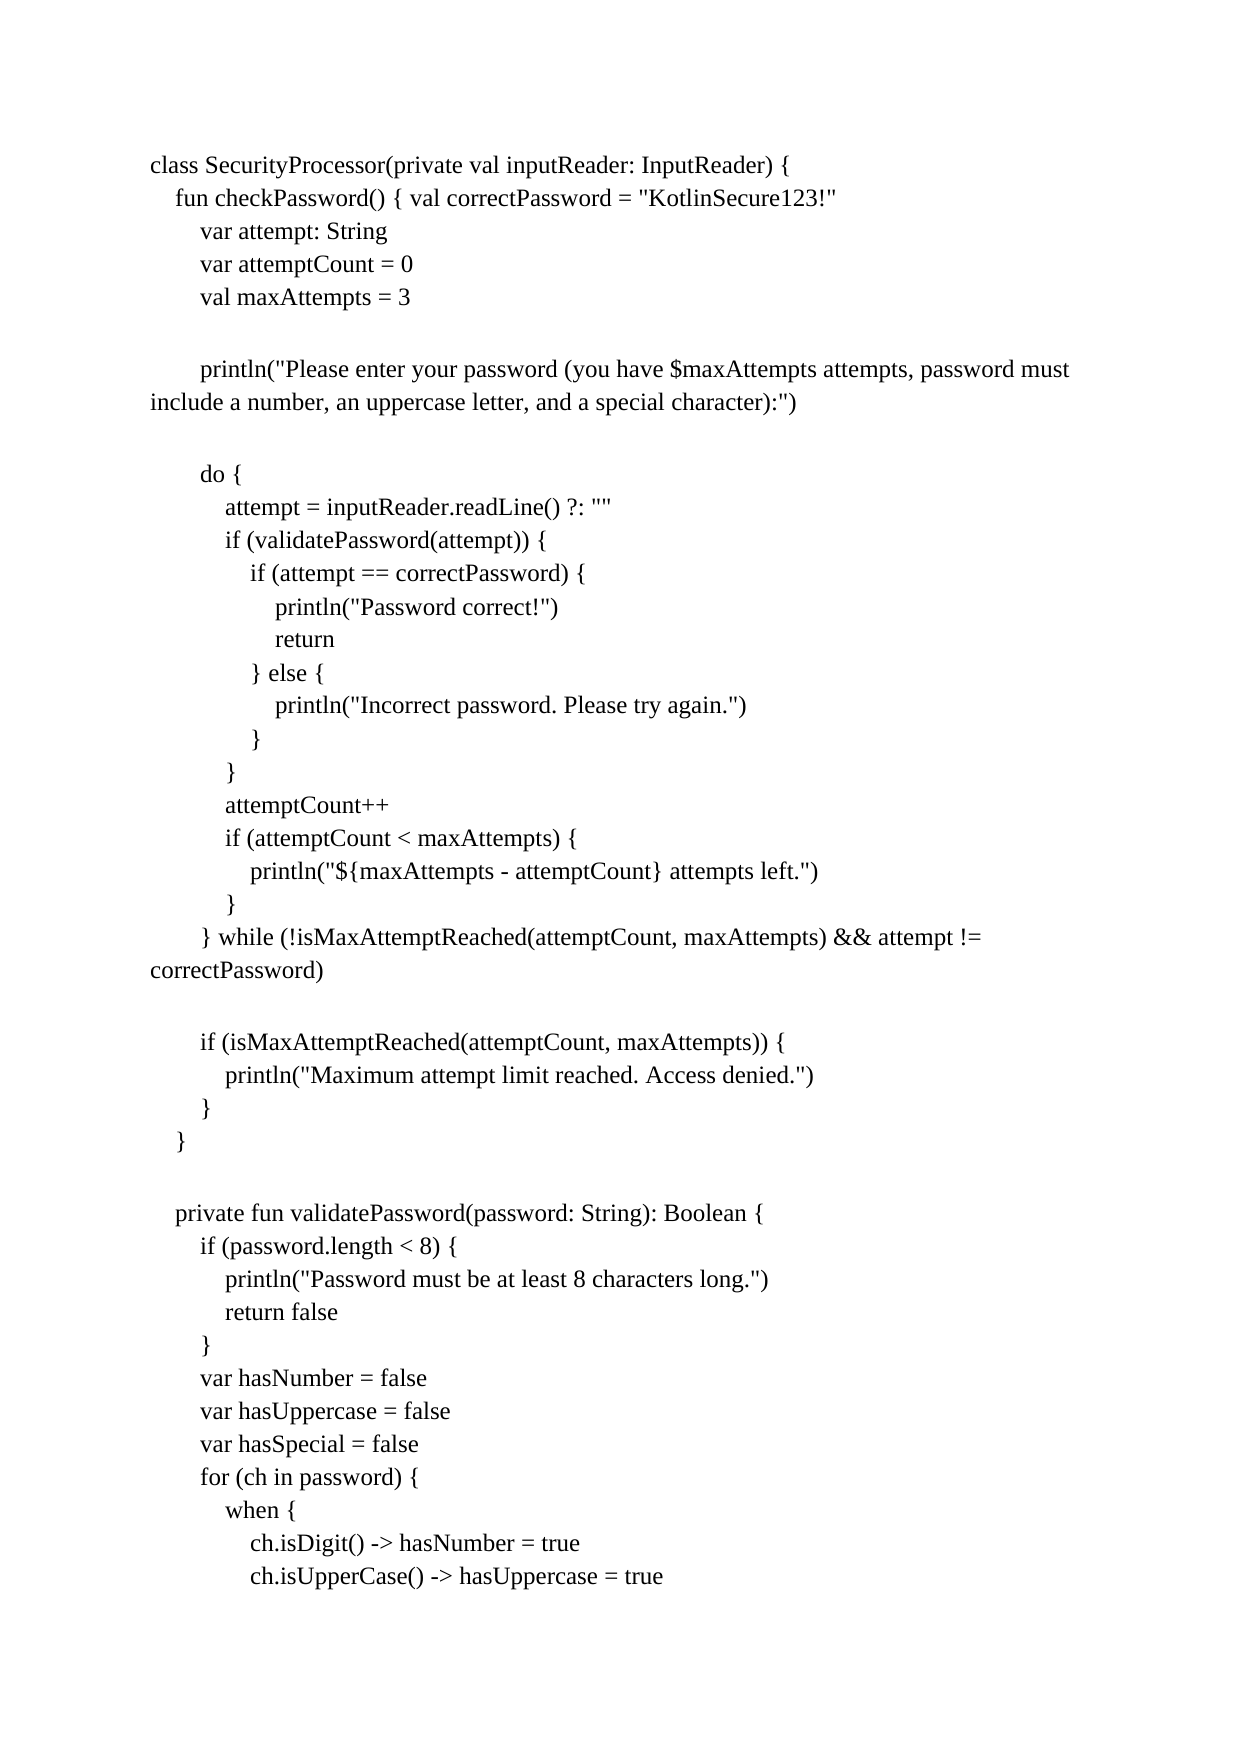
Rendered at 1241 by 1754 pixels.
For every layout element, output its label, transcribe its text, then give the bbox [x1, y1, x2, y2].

text class SecurityProcessor(private val inputReader: InputReader) { fun checkPassword() { val correctPassword = "KotlinSecure123!" var attempt: String var attemptCount = 0 val maxAttempts = 3 println("Please enter your password (you have $maxAttempts attempts, password must include a number, an uppercase letter, and a special character):") do { attempt = inputReader.readLine() ?: "" if (validatePassword(attempt)) { if (attempt == correctPassword) { println("Password correct!") return } else { println("Incorrect password. Please try again.") } } attemptCount++ if (attemptCount < maxAttempts) { println("${maxAttempts - attemptCount} attempts left.") } } while (!isMaxAttemptReached(attemptCount, maxAttempts) && attempt != correctPassword) if (isMaxAttemptReached(attemptCount, maxAttempts)) { println("Maximum attempt limit reached. Access denied.") } } private fun validatePassword(password: String): Boolean { if (password.length < 8) { println("Password must be at least 8 characters long.") return false } var hasNumber = false var hasUppercase = false var hasSpecial = false for (ch in password) { when { ch.isDigit() -> hasNumber = true ch.isUpperCase() -> hasUppercase = true [150, 150, 1090, 1590]
